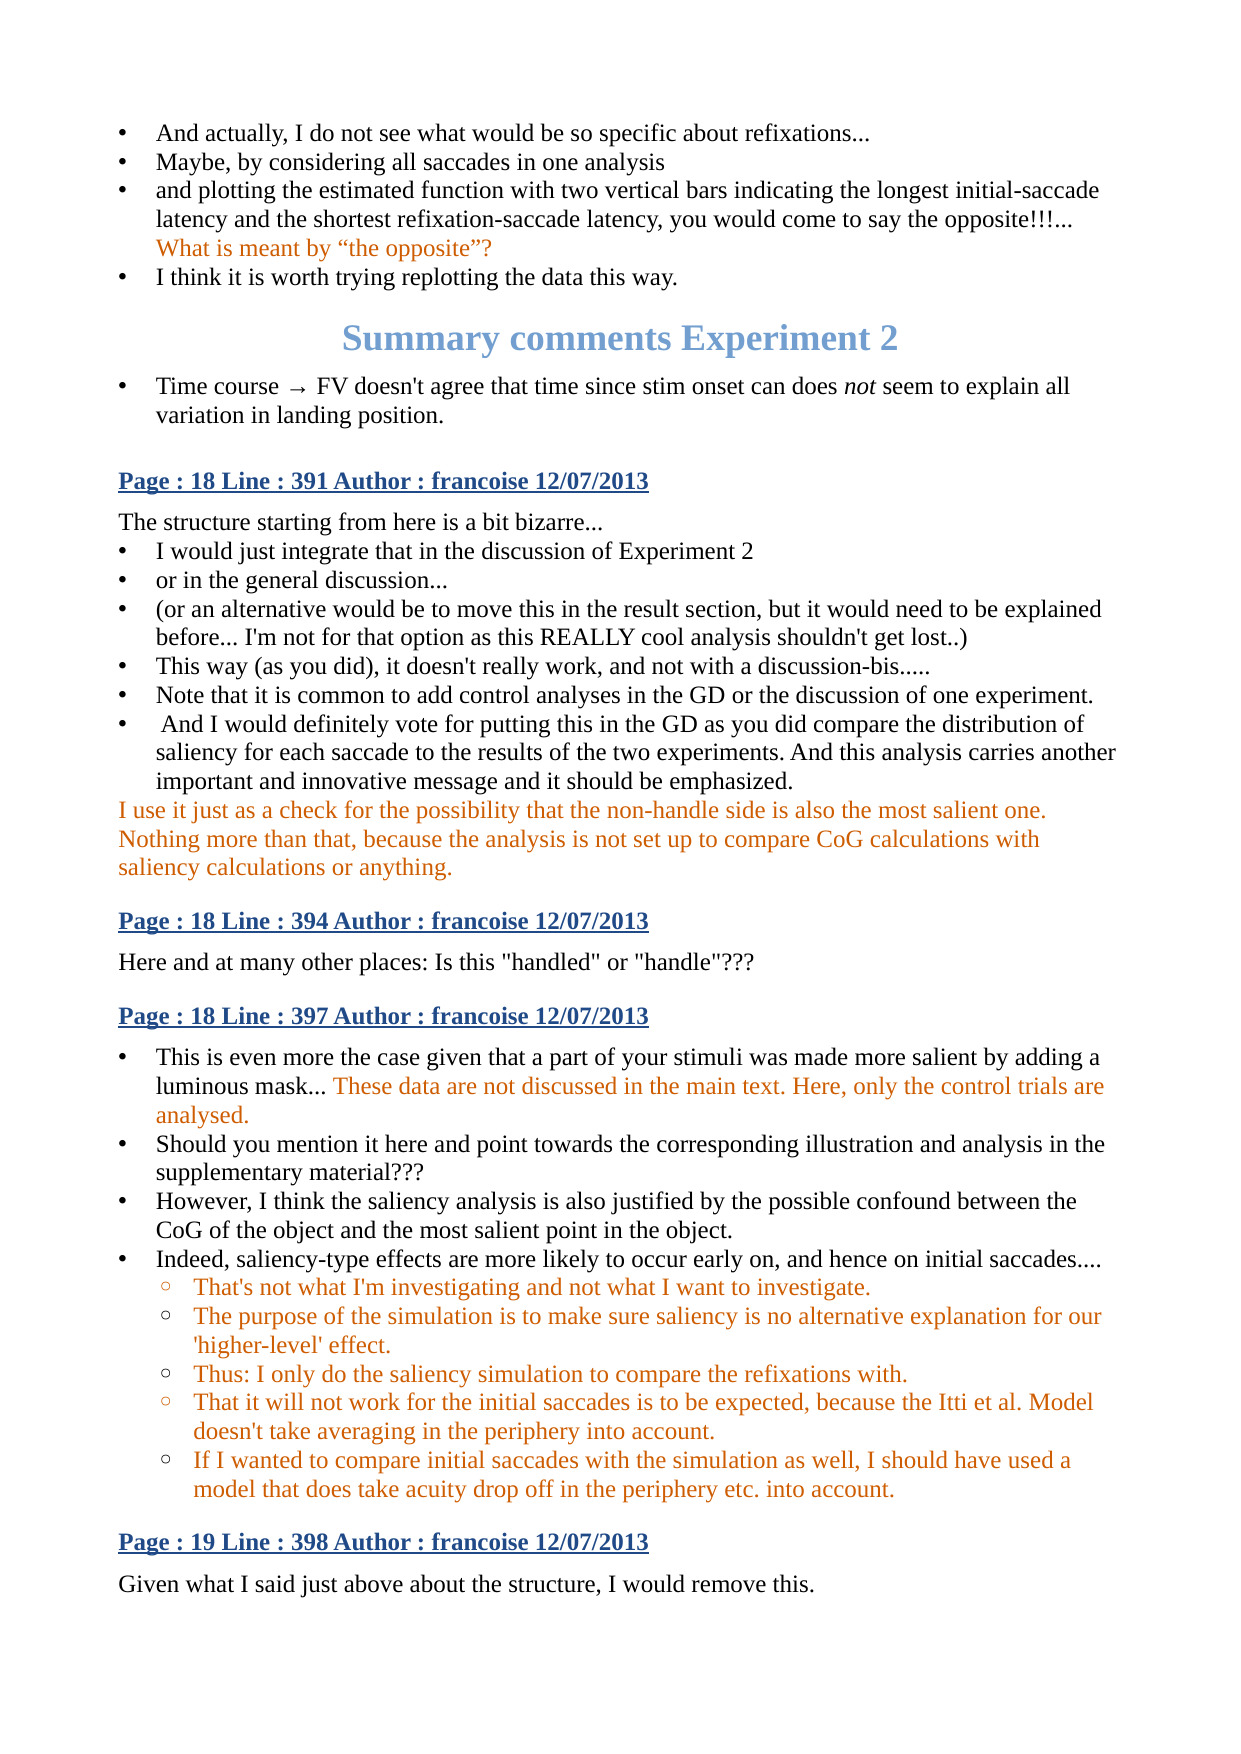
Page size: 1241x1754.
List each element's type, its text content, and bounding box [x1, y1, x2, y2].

subtitle Page : 19 Line : 398 Author : francoise 12/07/2013 [118, 1527, 1122, 1556]
list That it will not work for the initial saccades is to be expected, because the Itti et al. Model doesn't take averaging in the periphery into account. [156, 1387, 1122, 1445]
list (or an alternative would be to move this in the result section, but it would need to be explained before... I'm not for that option as this REALLY cool analysis shouldn't get lost..) [118, 594, 1122, 651]
list Thus: I only do the saliency simulation to compare the refixations with. [156, 1359, 1122, 1387]
text Given what I said just above about the structure, I would remove this. [118, 1569, 1122, 1597]
title Summary comments Experiment 2 [118, 316, 1122, 359]
list And actually, I do not see what would be so specific about refixations... [118, 118, 1122, 147]
list I would just integrate that in the discussion of Experiment 2 [118, 536, 1122, 565]
list and plotting the estimated function with two vertical bars indicating the longest initial-saccade latency and the shortest refixation-saccade latency, you would come to say the opposite!!!... What is meant by “the opposite”? [118, 176, 1122, 262]
list This way (as you did), it doesn't really work, and not with a discussion-bis..... [118, 651, 1122, 680]
list If I wanted to compare initial saccades with the simulation as well, I should have used a model that does take acuity drop off in the periphery etc. into account. [156, 1445, 1122, 1502]
list Should you mention it here and point towards the corresponding illustration and analysis in the supplementary material??? [118, 1129, 1122, 1186]
list Time course → FV doesn't agree that time since stim onset can does not seem to explain all variation in landing position. [118, 371, 1122, 429]
list However, I think the saliency analysis is also justified by the possible confound between the CoG of the object and the most salient point in the object. [118, 1186, 1122, 1244]
list Maybe, by considering all saccades in one analysis [118, 147, 1122, 176]
text I use it just as a check for the possibility that the non-handle side is also the most salient one. Nothing more than that, because the analysis is not set up to compare CoG calculations with saliency calculations or anything. [118, 795, 1122, 881]
list or in the general discussion... [118, 565, 1122, 594]
list Note that it is common to add control analyses in the GD or the discussion of one experiment. [118, 680, 1122, 709]
list And I would definitely vote for putting this in the GD as you did compare the distribution of saliency for each saccade to the results of the two experiments. And this analysis carries another important and innovative message and it should be emphasized. [118, 709, 1122, 795]
subtitle Page : 18 Line : 391 Author : francoise 12/07/2013 [118, 466, 1122, 495]
list I think it is worth trying replotting the data this way. [118, 262, 1122, 291]
list The purpose of the simulation is to make sure saliency is no alternative explanation for our 'higher-level' effect. [156, 1301, 1122, 1359]
subtitle Page : 18 Line : 397 Author : francoise 12/07/2013 [118, 1001, 1122, 1030]
subtitle Page : 18 Line : 394 Author : francoise 12/07/2013 [118, 906, 1122, 935]
list That's not what I'm investigating and not what I want to investigate. [156, 1272, 1122, 1301]
text The structure starting from here is a bit bizarre... [118, 507, 1122, 536]
text Here and at many other places: Is this "handled" or "handle"??? [118, 947, 1122, 976]
list Indeed, saliency-type effects are more likely to occur early on, and hence on initial saccades.... [118, 1244, 1122, 1272]
list This is even more the case given that a part of your stimuli was made more salient by adding a luminous mask... These data are not discussed in the main text. Here, only the control trials are analysed. [118, 1042, 1122, 1129]
